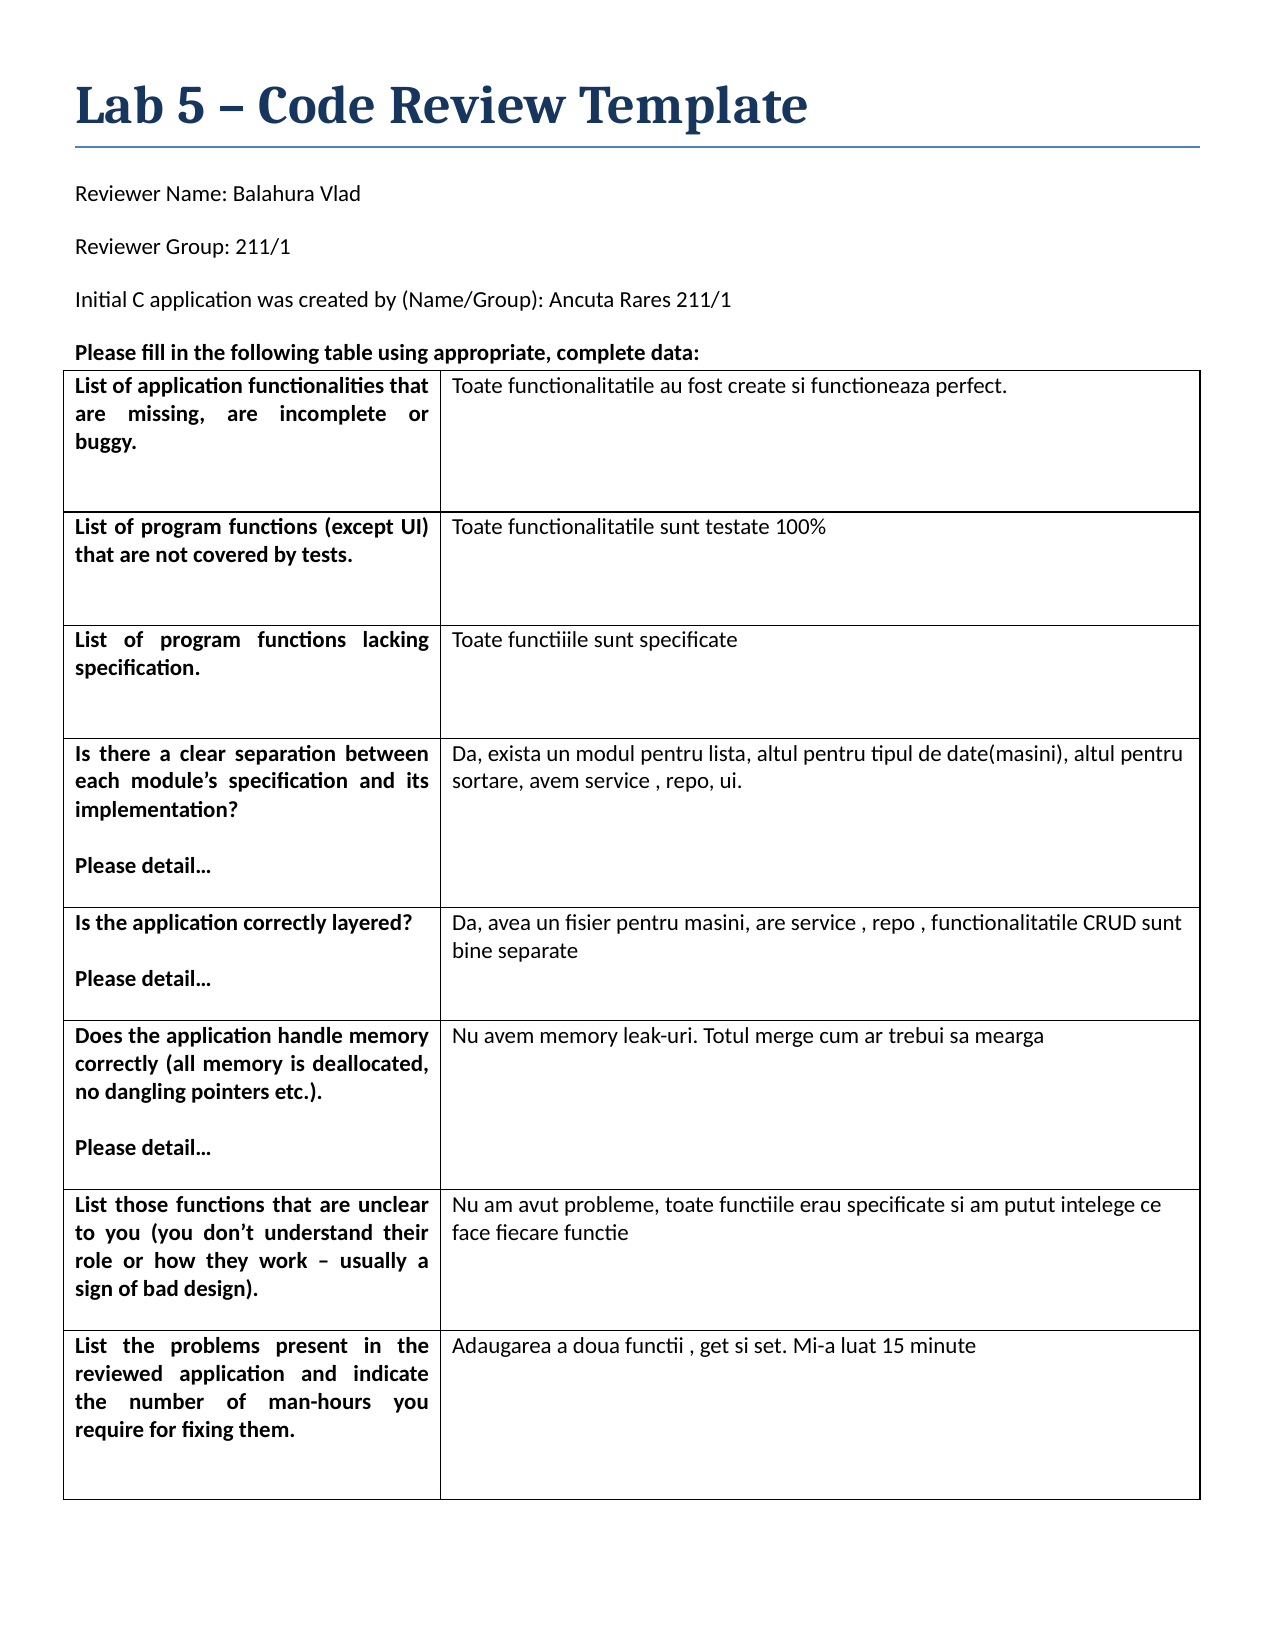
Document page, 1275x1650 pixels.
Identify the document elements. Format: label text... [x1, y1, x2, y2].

table_cell Adaugarea a doua functii , get si set. Mi-a luat 15 minute [441, 1331, 1199, 1499]
table_cell Toate functiiile sunt specificate [441, 626, 1199, 738]
table_cell Nu am avut probleme, toate functiile erau specificate si am putut intelege ce face fiecare functie [441, 1190, 1199, 1330]
table_cell Toate functionalitatile sunt testate 100% [441, 513, 1199, 624]
table_cell List those functions that are unclear to you (you don’t understand their role or how they work – usually a sign of bad design). [64, 1190, 440, 1330]
table_cell Nu avem memory leak-uri. Totul merge cum ar trebui sa mearga [441, 1021, 1199, 1189]
table_cell List of program functions lacking specification. [64, 626, 440, 738]
table_cell List the problems present in the reviewed application and indicate the number of man-hours you require for fixing them. [64, 1331, 440, 1499]
text Reviewer Group: 211/1 [75, 232, 1200, 260]
table_cell Does the application handle memory correctly (all memory is deallocated, no dangling pointers etc.). Please detail… [64, 1021, 440, 1189]
table_cell Is there a clear separation between each module’s specification and its implementation? Please detail… [64, 739, 440, 907]
text Reviewer Name: Balahura Vlad [75, 179, 1200, 207]
title Lab 5 – Code Review Template [75, 75, 1200, 146]
text Initial C application was created by (Name/Group): Ancuta Rares 211/1 [75, 285, 1200, 313]
text Please fill in the following table using appropriate, complete data: [75, 338, 1200, 366]
table_cell List of program functions (except UI) that are not covered by tests. [64, 513, 440, 624]
table_cell Da, exista un modul pentru lista, altul pentru tipul de date(masini), altul pentru sortare, avem service , repo, ui. [441, 739, 1199, 907]
table_cell Da, avea un fisier pentru masini, are service , repo , functionalitatile CRUD sunt bine separate [441, 908, 1199, 1020]
table_header Toate functionalitatile au fost create si functioneaza perfect. [441, 371, 1199, 511]
table_header List of application functionalities that are missing, are incomplete or buggy. [64, 371, 440, 511]
table_cell Is the application correctly layered? Please detail… [64, 908, 440, 1020]
